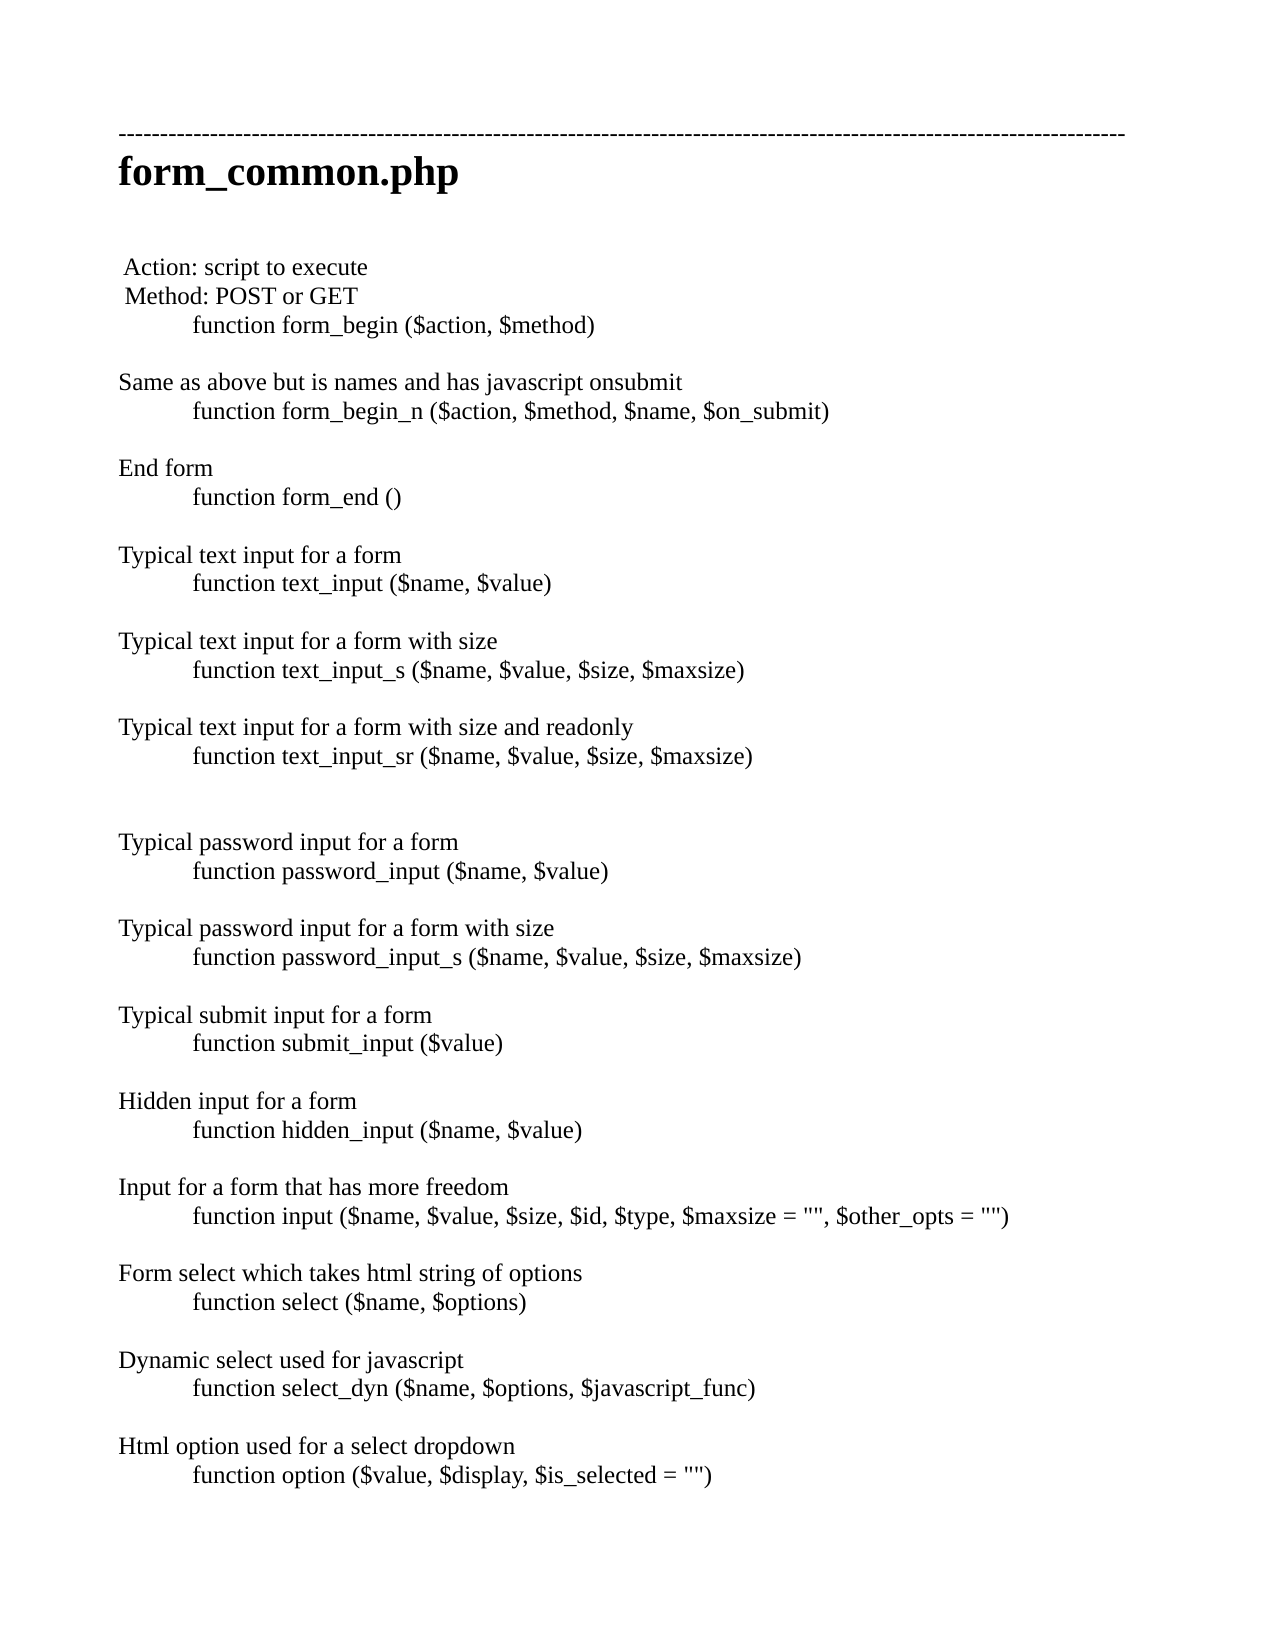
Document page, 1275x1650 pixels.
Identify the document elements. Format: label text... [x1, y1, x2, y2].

text Typical text input for a form with size and readonly [118, 712, 1157, 741]
text Same as above but is names and has javascript onsubmit [118, 367, 1157, 396]
text Action: script to execute [118, 252, 1157, 281]
text function form_end () [118, 482, 1157, 511]
text Html option used for a select dropdown [118, 1431, 1157, 1460]
text function select_dyn ($name, $options, $javascript_func) [118, 1373, 1157, 1402]
text Typical password input for a form [118, 827, 1157, 856]
text function text_input_s ($name, $value, $size, $maxsize) [118, 655, 1157, 683]
text function input ($name, $value, $size, $id, $type, $maxsize = "", $other_opts = "") [118, 1201, 1157, 1230]
text function option ($value, $display, $is_selected = "") [118, 1460, 1157, 1488]
text Dynamic select used for javascript [118, 1345, 1157, 1373]
text form_common.php [118, 147, 1157, 195]
text function form_begin ($action, $method) [118, 310, 1157, 338]
text Hidden input for a form [118, 1086, 1157, 1115]
text Typical submit input for a form [118, 1000, 1157, 1028]
text function select ($name, $options) [118, 1287, 1157, 1316]
text Method: POST or GET [118, 281, 1157, 310]
text function password_input_s ($name, $value, $size, $maxsize) [118, 942, 1157, 971]
text function text_input ($name, $value) [118, 568, 1157, 597]
text ------------------------------------------------------------------------------------------------------------------------- [118, 118, 1157, 147]
text function text_input_sr ($name, $value, $size, $maxsize) [118, 741, 1157, 770]
text Typical text input for a form [118, 540, 1157, 568]
text function password_input ($name, $value) [118, 856, 1157, 885]
text function form_begin_n ($action, $method, $name, $on_submit) [118, 396, 1157, 425]
text function submit_input ($value) [118, 1028, 1157, 1057]
text function hidden_input ($name, $value) [118, 1115, 1157, 1143]
text Typical text input for a form with size [118, 626, 1157, 655]
text End form [118, 453, 1157, 482]
text Input for a form that has more freedom [118, 1172, 1157, 1201]
text Typical password input for a form with size [118, 913, 1157, 942]
text Form select which takes html string of options [118, 1258, 1157, 1287]
